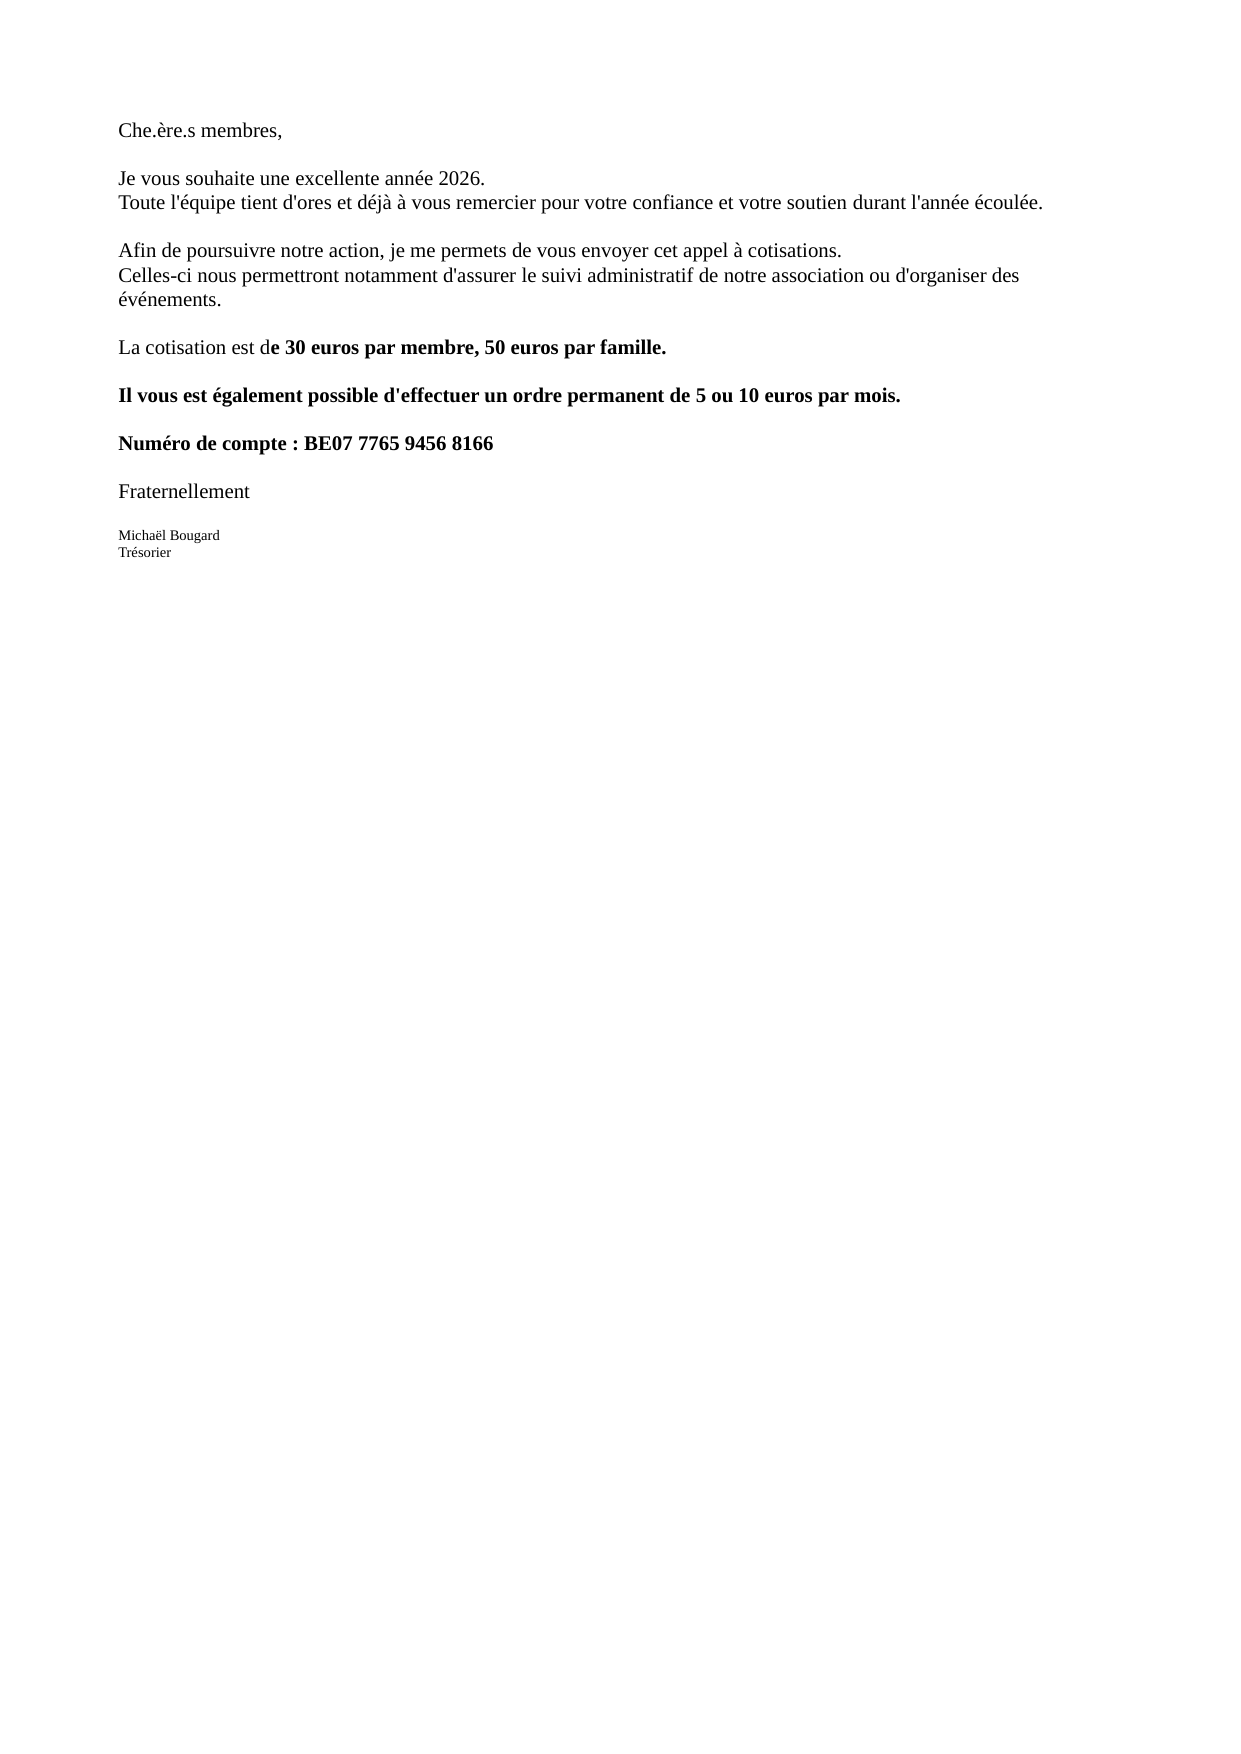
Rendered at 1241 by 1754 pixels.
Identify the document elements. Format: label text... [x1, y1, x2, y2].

text Trésorier [118, 544, 1122, 561]
text Celles-ci nous permettront notamment d'assurer le suivi administratif de notre association ou d'organiser des événements. [118, 262, 1122, 311]
text Fraternellement [118, 479, 1122, 503]
text Michaël Bougard [118, 527, 1122, 544]
text Toute l'équipe tient d'ores et déjà à vous remercier pour votre confiance et votre soutien durant l'année écoulée. [118, 190, 1122, 214]
text Che.ère.s membres, [118, 118, 1122, 142]
text Il vous est également possible d'effectuer un ordre permanent de 5 ou 10 euros par mois. [118, 383, 1122, 407]
text Numéro de compte : BE07 7765 9456 8166 [118, 431, 1122, 455]
text La cotisation est de 30 euros par membre, 50 euros par famille. [118, 335, 1122, 359]
text Afin de poursuivre notre action, je me permets de vous envoyer cet appel à cotisations. [118, 238, 1122, 262]
text Je vous souhaite une excellente année 2026. [118, 166, 1122, 190]
